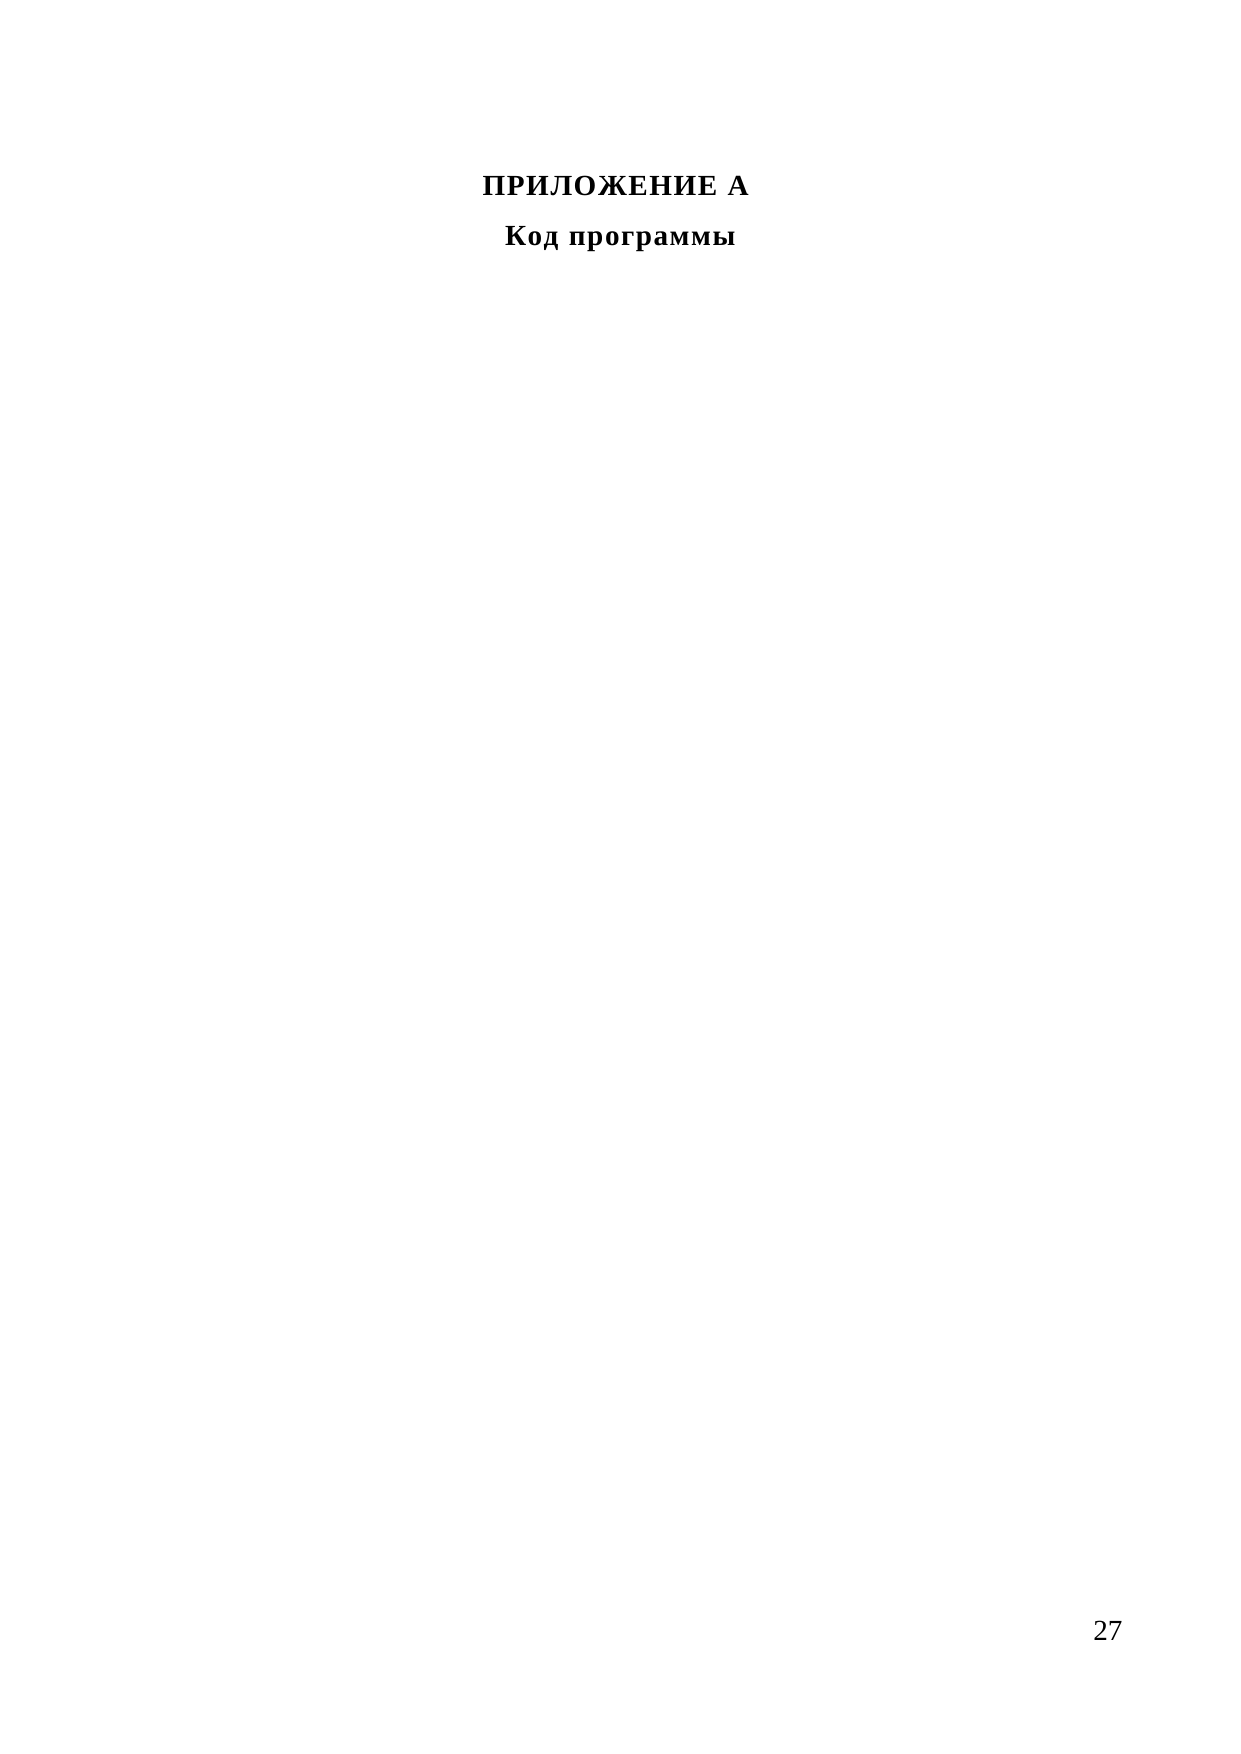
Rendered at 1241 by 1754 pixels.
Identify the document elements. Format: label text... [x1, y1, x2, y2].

subtitle ПРИЛОЖЕНИЕ А Код программы [118, 168, 1122, 252]
